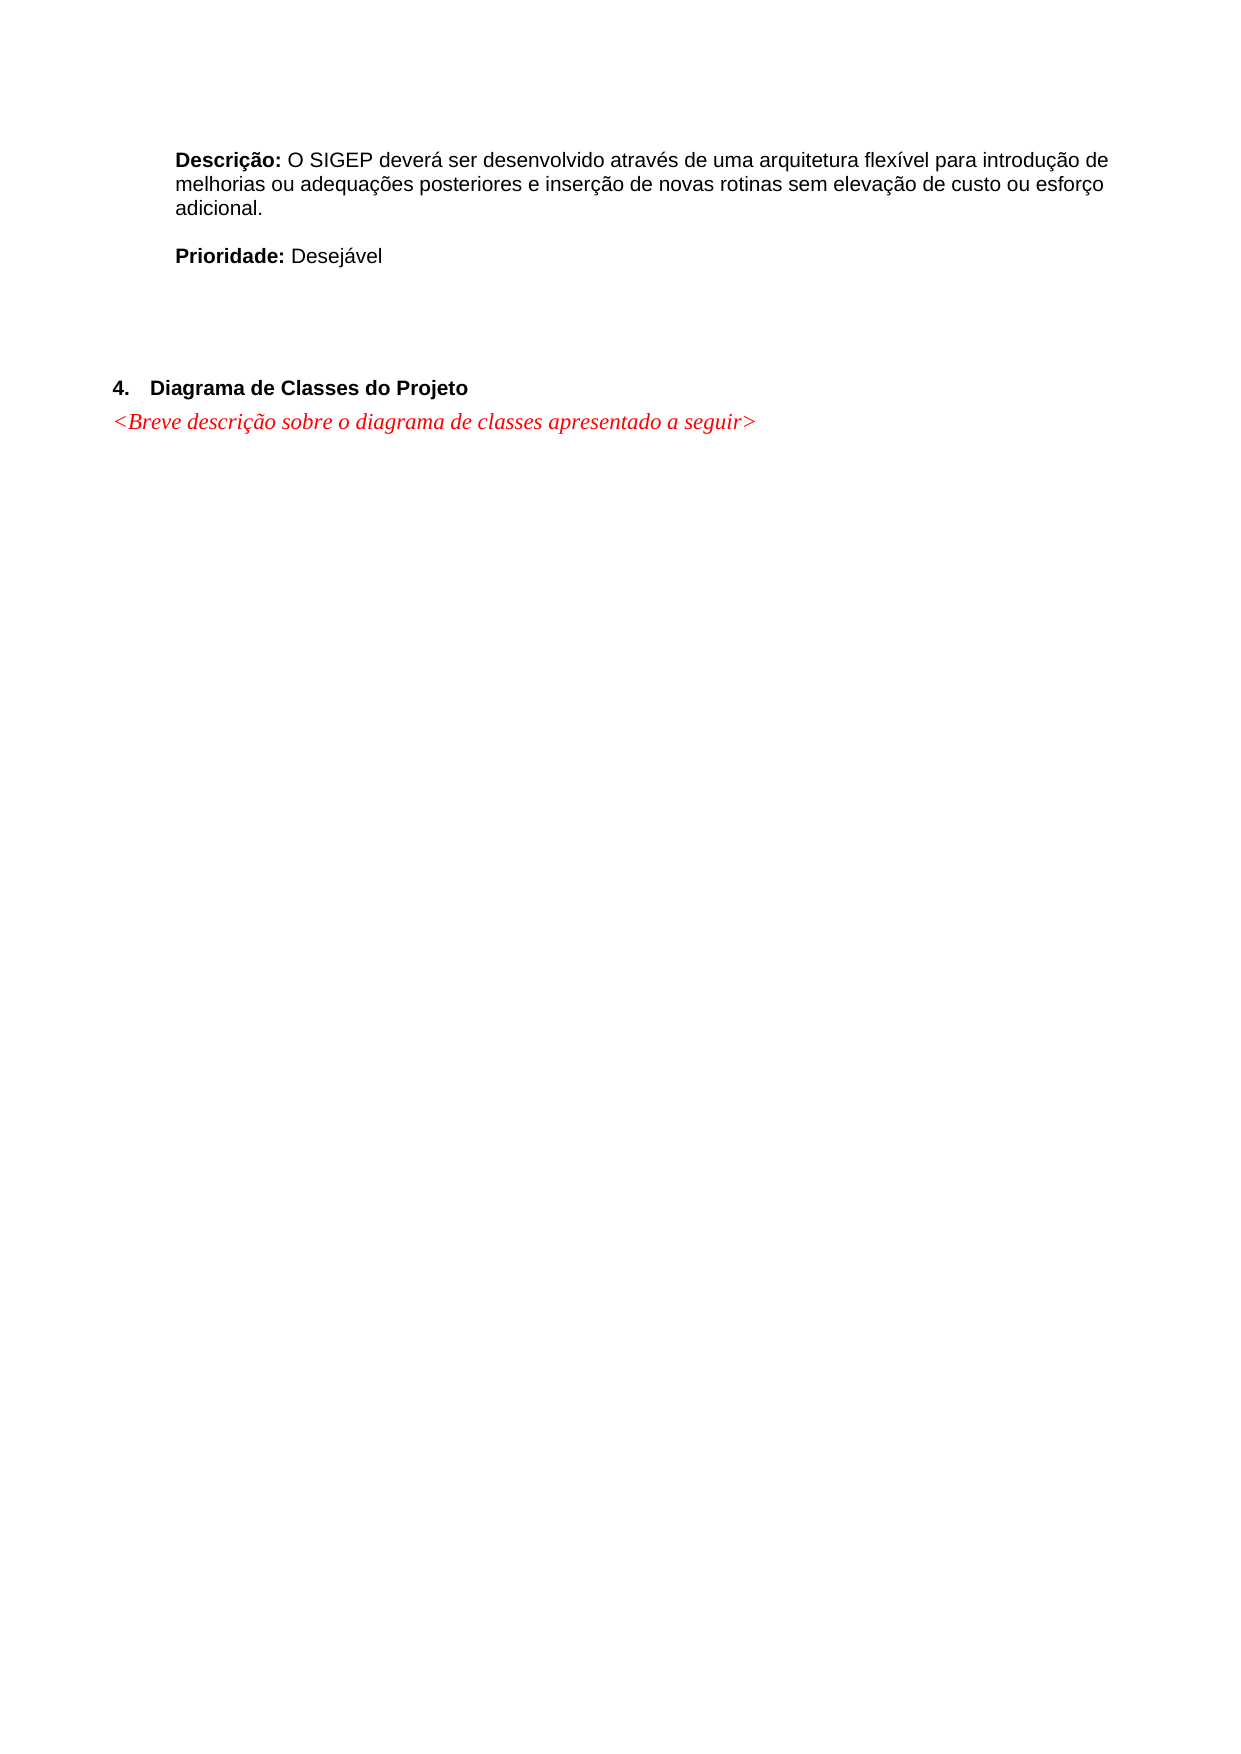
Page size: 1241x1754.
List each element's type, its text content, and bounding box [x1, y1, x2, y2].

text <Breve descrição sobre o diagrama de classes apresentado a seguir> [112, 408, 1137, 434]
subtitle Diagrama de Classes do Projeto [112, 376, 1137, 400]
text Prioridade: Desejável [175, 243, 1137, 267]
text Descrição: O SIGEP deverá ser desenvolvido através de uma arquitetura flexível para introdução de melhorias ou adequações posteriores e inserção de novas rotinas sem elevação de custo ou esforço adicional. [175, 148, 1137, 219]
